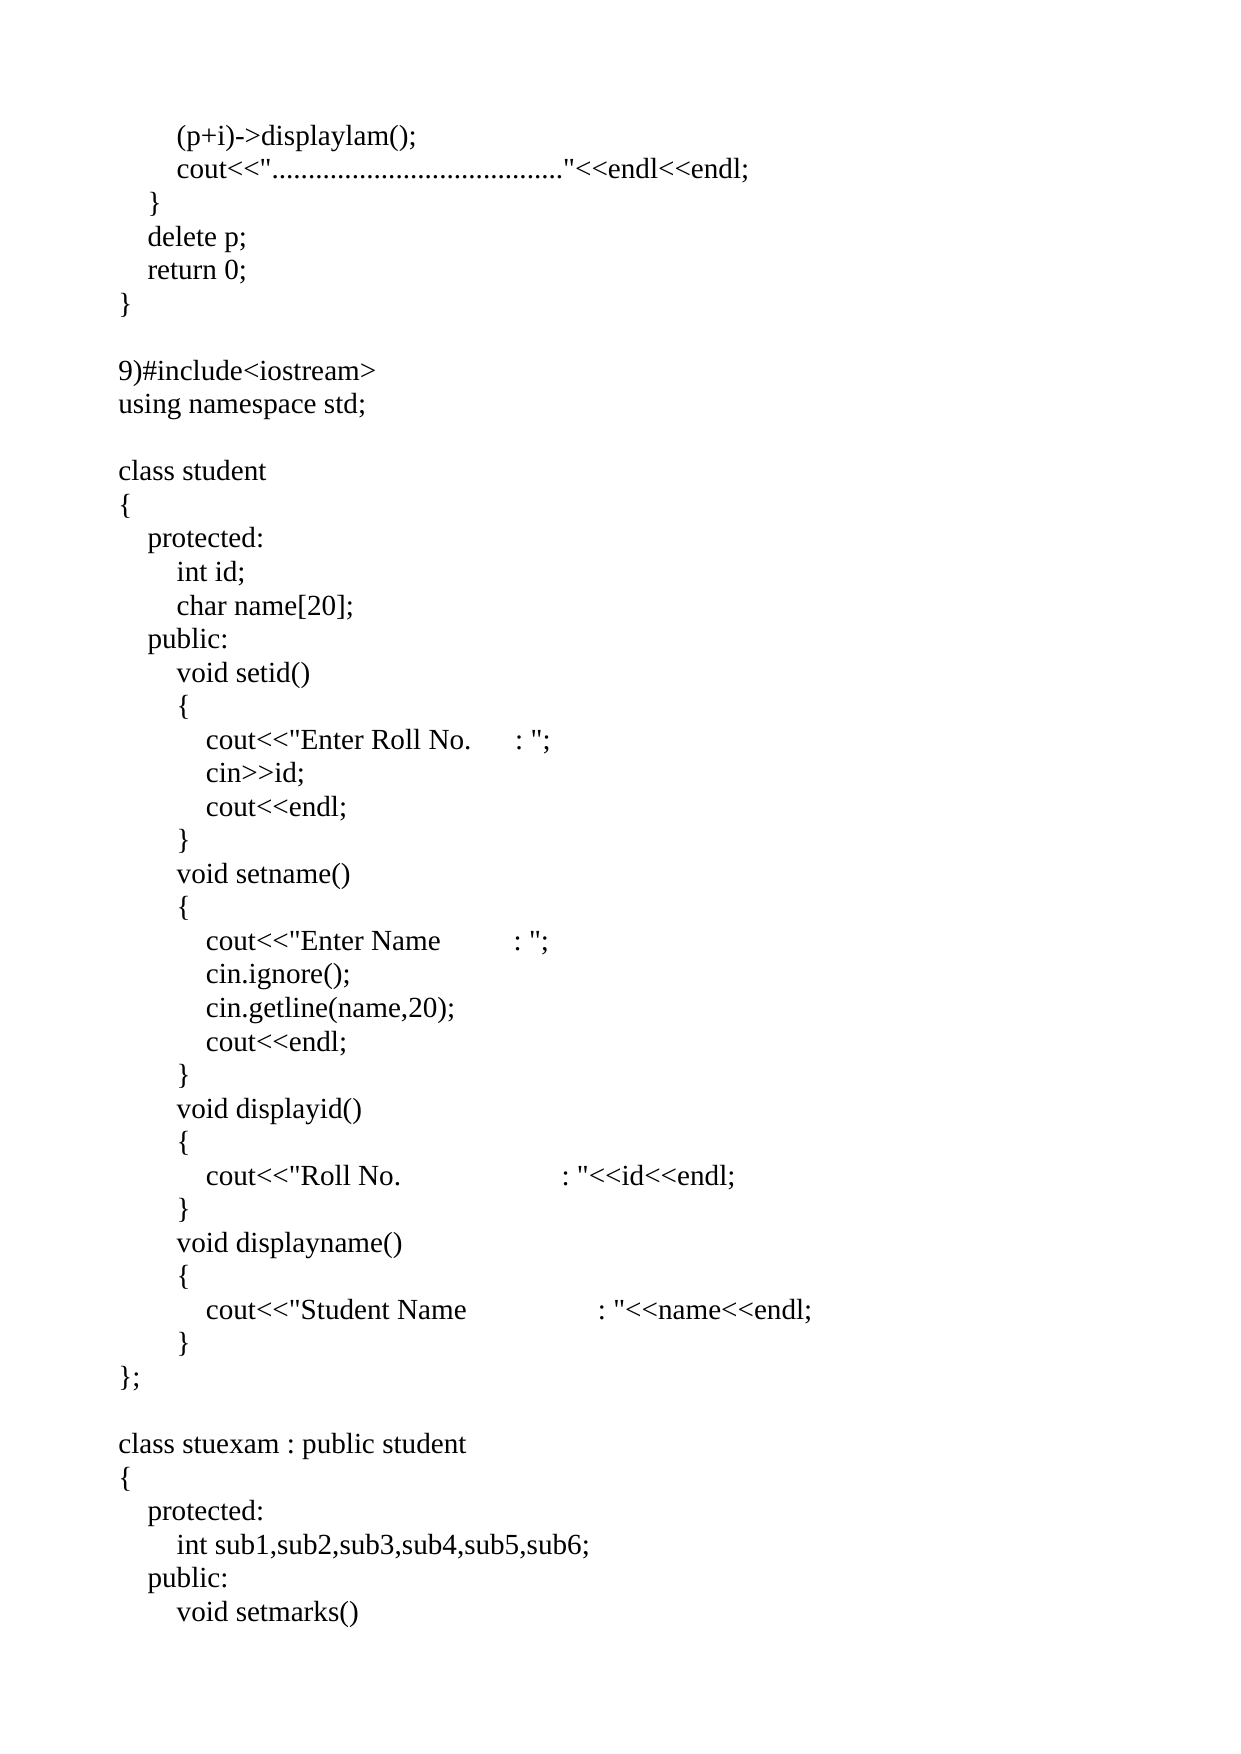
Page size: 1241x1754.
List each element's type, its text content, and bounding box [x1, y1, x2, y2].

text class stuexam : public student [118, 1426, 1122, 1460]
text protected: [118, 1493, 1122, 1527]
text char name[20]; [118, 588, 1122, 621]
text class student [118, 453, 1122, 487]
text { [118, 889, 1122, 923]
text { [118, 1258, 1122, 1292]
text void setmarks() [118, 1594, 1122, 1627]
text 9)#include<iostream> [118, 353, 1122, 386]
text int id; [118, 554, 1122, 588]
text } [118, 185, 1122, 219]
text { [118, 487, 1122, 521]
text cout<<"Roll No. : "<<id<<endl; [118, 1158, 1122, 1191]
text { [118, 1124, 1122, 1158]
text cout<<"Student Name : "<<name<<endl; [118, 1292, 1122, 1326]
text void setid() [118, 655, 1122, 688]
text }; [118, 1359, 1122, 1393]
text cout<<endl; [118, 789, 1122, 822]
text cout<<endl; [118, 1024, 1122, 1057]
text (p+i)->displaylam(); [118, 118, 1122, 152]
text cout<<"Enter Name : "; [118, 923, 1122, 957]
text protected: [118, 521, 1122, 554]
text { [118, 1460, 1122, 1493]
text public: [118, 621, 1122, 655]
text return 0; [118, 252, 1122, 286]
text delete p; [118, 219, 1122, 252]
text using namespace std; [118, 386, 1122, 420]
text cin.getline(name,20); [118, 990, 1122, 1024]
text public: [118, 1560, 1122, 1594]
text cin.ignore(); [118, 957, 1122, 990]
text void setname() [118, 856, 1122, 889]
text cout<<"........................................"<<endl<<endl; [118, 152, 1122, 185]
text } [118, 1326, 1122, 1359]
text void displayid() [118, 1091, 1122, 1124]
text int sub1,sub2,sub3,sub4,sub5,sub6; [118, 1527, 1122, 1560]
text cin>>id; [118, 755, 1122, 789]
text void displayname() [118, 1225, 1122, 1258]
text } [118, 286, 1122, 319]
text } [118, 1057, 1122, 1091]
text } [118, 822, 1122, 856]
text { [118, 688, 1122, 722]
text cout<<"Enter Roll No. : "; [118, 722, 1122, 755]
text } [118, 1191, 1122, 1225]
